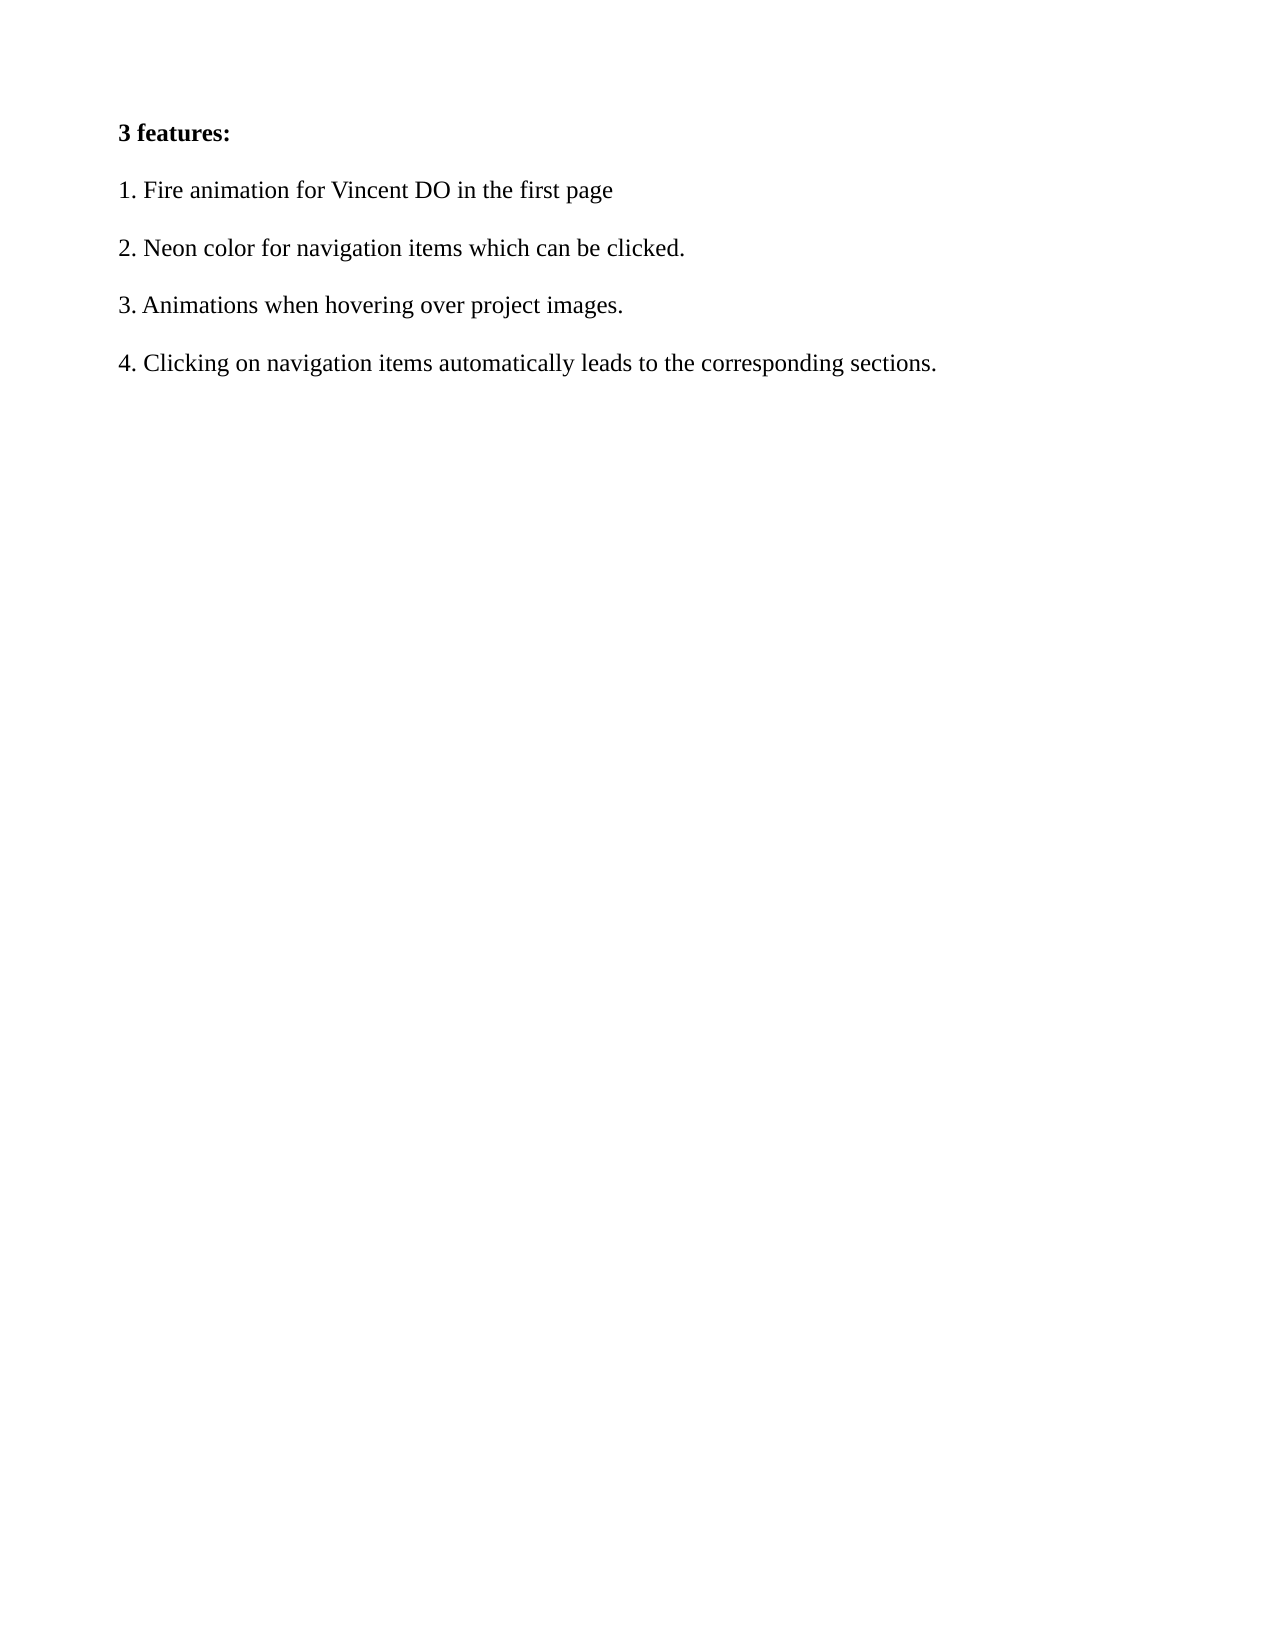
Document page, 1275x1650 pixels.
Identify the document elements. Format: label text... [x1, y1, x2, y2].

text 2. Neon color for navigation items which can be clicked. [118, 233, 1157, 262]
text 1. Fire animation for Vincent DO in the first page [118, 176, 1157, 204]
text 4. Clicking on navigation items automatically leads to the corresponding sections. [118, 348, 1157, 377]
text 3. Animations when hovering over project images. [118, 291, 1157, 319]
text 3 features: [118, 118, 1157, 147]
